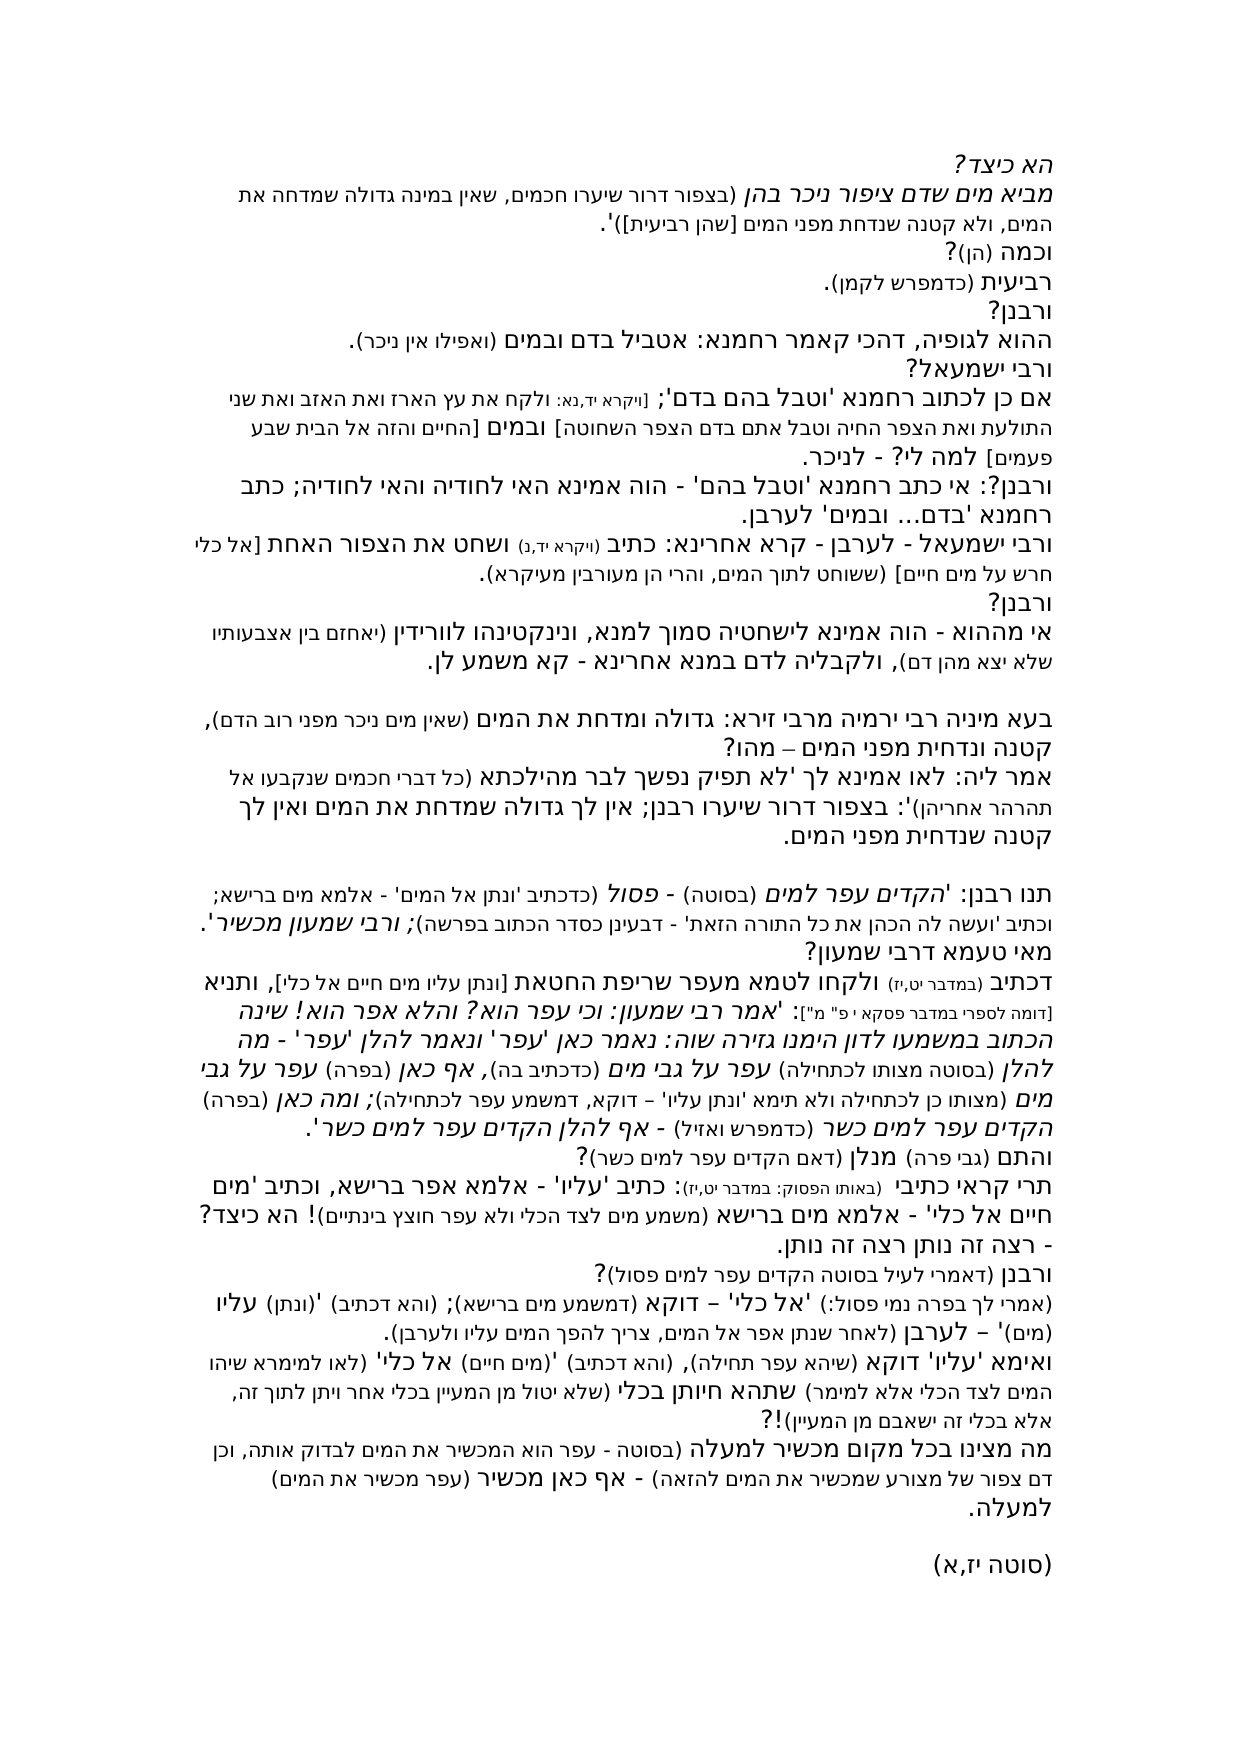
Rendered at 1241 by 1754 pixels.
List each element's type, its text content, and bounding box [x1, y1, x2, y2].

text (אמרי לך בפרה נמי פסול:) 'אל כלי' – דוקא (דמשמע מים ברישא); (והא דכתיב) '(ונתן) עליו (מים)' – לערבן (לאחר שנתן אפר אל המים, צריך להפך המים עליו ולערבן). [187, 1288, 1053, 1347]
text ההוא לגופיה, דהכי קאמר רחמנא: אטביל בדם ובמים (ואפילו אין ניכר). [187, 325, 1053, 354]
text ורבנן (דאמרי לעיל בסוטה הקדים עפר למים פסול)? [187, 1259, 1053, 1288]
text תרי קראי כתיבי (באותו הפסוק: במדבר יט,יז): כתיב 'עליו' - אלמא אפר ברישא, וכתיב 'מים חיים אל כלי' - אלמא מים ברישא (משמע מים לצד הכלי ולא עפר חוצץ בינתיים)! הא כיצד? - רצה זה נותן רצה זה נותן. [187, 1171, 1053, 1259]
text אי מההוא - הוה אמינא לישחטיה סמוך למנא, ונינקטינהו לוורידין (יאחזם בין אצבעותיו שלא יצא מהן דם), ולקבליה לדם במנא אחרינא - קא משמע לן. [187, 617, 1053, 675]
text אמר ליה: לאו אמינא לך 'לא תפיק נפשך לבר מהילכתא (כל דברי חכמים שנקבעו אל תהרהר אחריהן)': בצפור דרור שיערו רבנן; אין לך גדולה שמדחת את המים ואין לך קטנה שנדחית מפני המים. [187, 763, 1053, 850]
text אם כן לכתוב רחמנא 'וטבל בהם בדם'; [ויקרא יד,נא: ולקח את עץ הארז ואת האזב ואת שני התולעת ואת הצפר החיה וטבל אתם בדם הצפר השחוטה] ובמים [החיים והזה אל הבית שבע פעמים] למה לי? - לניכר. [187, 383, 1053, 471]
text רביעית (כדמפרש לקמן). [187, 267, 1053, 296]
text ורבנן? [187, 588, 1053, 617]
text ורבי ישמעאל - לערבן - קרא אחרינא: כתיב (ויקרא יד,נ) ושחט את הצפור האחת [אל כלי חרש על מים חיים] (ששוחט לתוך המים, והרי הן מעורבין מעיקרא). [187, 529, 1053, 588]
text (סוטה יז,א) [187, 1551, 1053, 1580]
text והתם (גבי פרה) מנלן (דאם הקדים עפר למים כשר)? [187, 1142, 1053, 1171]
text וכמה (הן)? [187, 237, 1053, 267]
text מאי טעמא דרבי שמעון? [187, 937, 1053, 967]
text תנו רבנן: 'הקדים עפר למים (בסוטה) - פסול (כדכתיב 'ונתן אל המים' - אלמא מים ברישא; וכתיב 'ועשה לה הכהן את כל התורה הזאת' - דבעינן כסדר הכתוב בפרשה); ורבי שמעון מכשיר'. [187, 879, 1053, 937]
text ואימא 'עליו' דוקא (שיהא עפר תחילה), (והא דכתיב) '(מים חיים) אל כלי' (לאו למימרא שיהו המים לצד הכלי אלא למימר) שתהא חיותן בכלי (שלא יטול מן המעיין בכלי אחר ויתן לתוך זה, אלא בכלי זה ישאבם מן המעיין)!? [187, 1347, 1053, 1434]
text הא כיצד? [187, 150, 1053, 179]
text מביא מים שדם ציפור ניכר בהן (בצפור דרור שיערו חכמים, שאין במינה גדולה שמדחה את המים, ולא קטנה שנדחת מפני המים [שהן רביעית])'. [187, 179, 1053, 237]
text ורבנן? [187, 296, 1053, 325]
text ורבי ישמעאל? [187, 354, 1053, 383]
text ורבנן?: אי כתב רחמנא 'וטבל בהם' - הוה אמינא האי לחודיה והאי לחודיה; כתב רחמנא 'בדם... ובמים' לערבן. [187, 471, 1053, 529]
text דכתיב (במדבר יט,יז) ולקחו לטמא מעפר שריפת החטאת [ונתן עליו מים חיים אל כלי], ותניא [דומה לספרי במדבר פסקא י פ" מ"]: 'אמר רבי שמעון: וכי עפר הוא? והלא אפר הוא! שינה הכתוב במשמעו לדון הימנו גזירה שוה: נאמר כאן 'עפר' ונאמר להלן 'עפר' - מה להלן (בסוטה מצותו לכתחילה) עפר על גבי מים (כדכתיב בה), אף כאן (בפרה) עפר על גבי מים (מצותו כן לכתחילה ולא תימא 'ונתן עליו' – דוקא, דמשמע עפר לכתחילה); ומה כאן (בפרה) הקדים עפר למים כשר (כדמפרש ואזיל) - אף להלן הקדים עפר למים כשר'. [187, 967, 1053, 1142]
text מה מצינו בכל מקום מכשיר למעלה (בסוטה - עפר הוא המכשיר את המים לבדוק אותה, וכן דם צפור של מצורע שמכשיר את המים להזאה) - אף כאן מכשיר (עפר מכשיר את המים) למעלה. [187, 1434, 1053, 1522]
text בעא מיניה רבי ירמיה מרבי זירא: גדולה ומדחת את המים (שאין מים ניכר מפני רוב הדם), קטנה ונדחית מפני המים – מהו? [187, 704, 1053, 763]
